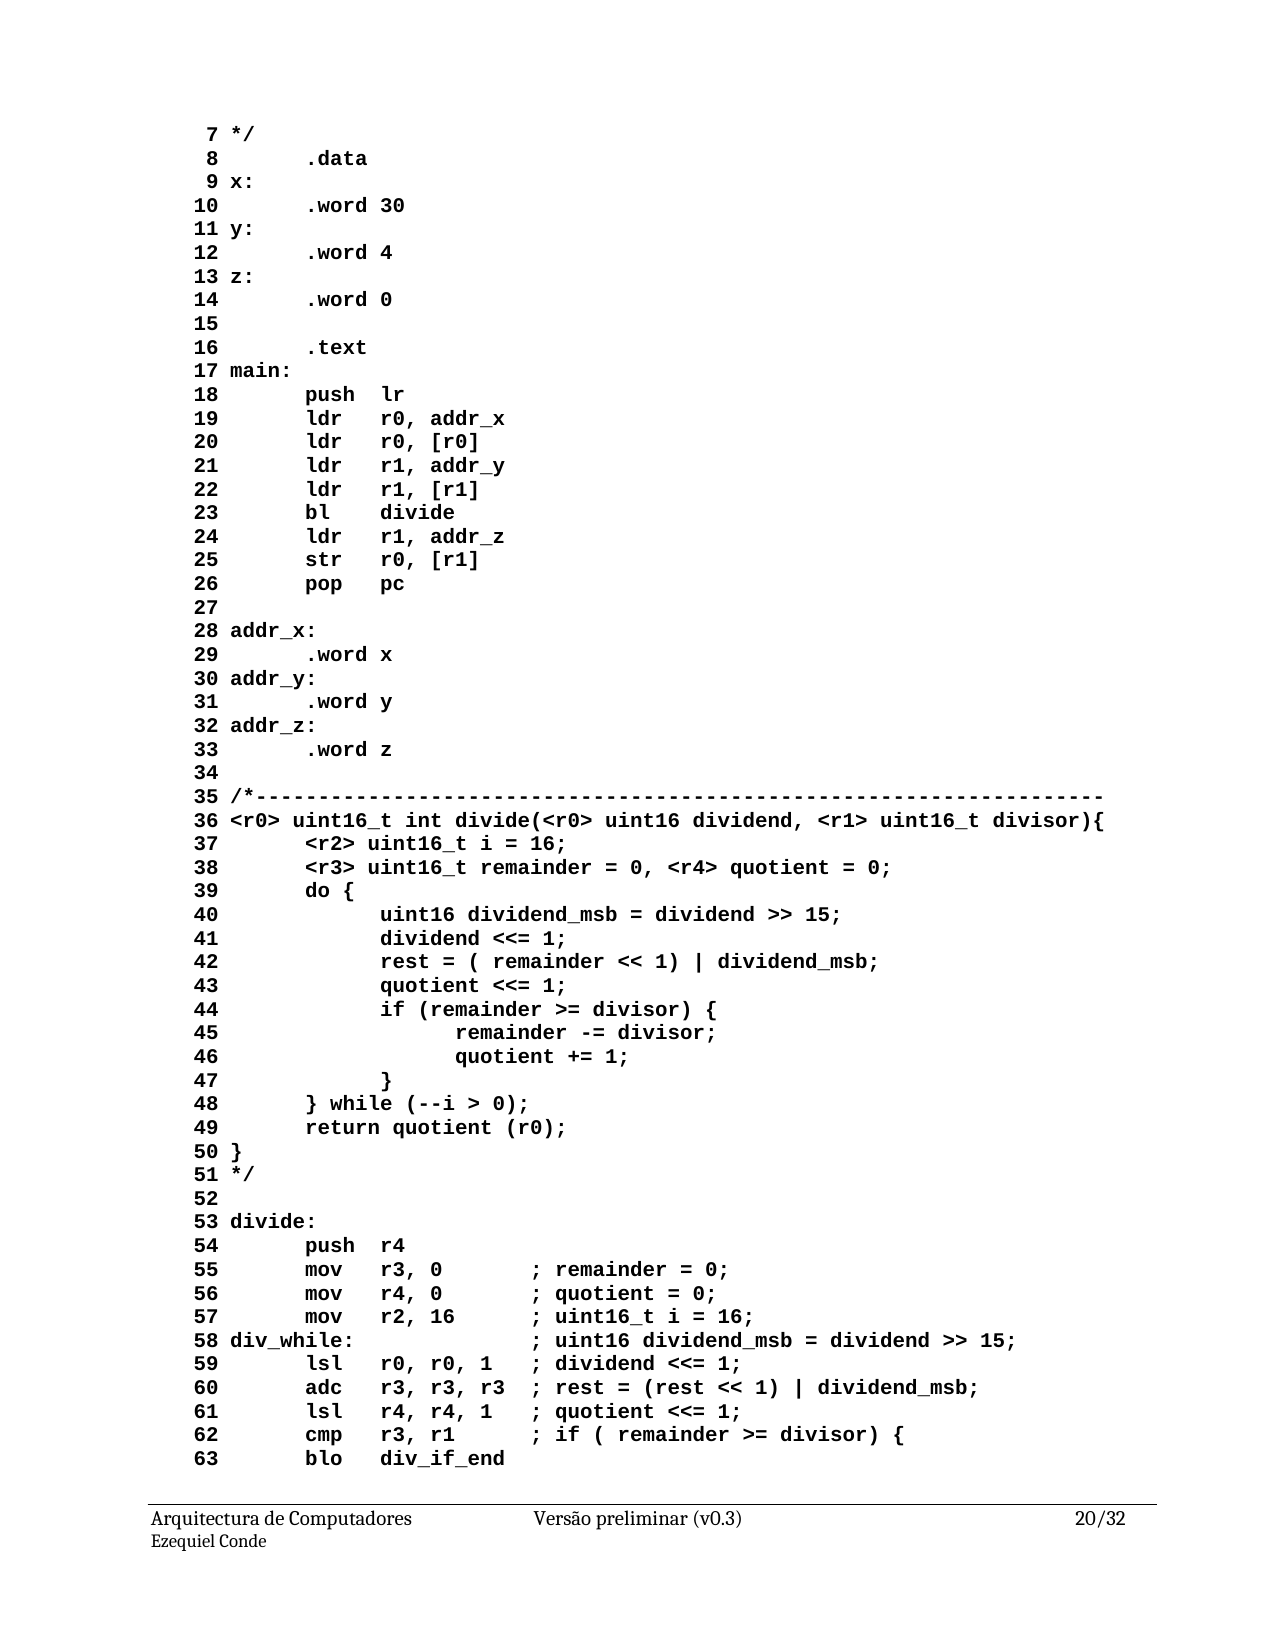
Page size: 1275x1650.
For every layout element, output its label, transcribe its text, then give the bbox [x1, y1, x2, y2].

table_header 7 8 9 10 11 12 13 14 15 16 17 18 19 20 21 22 23 24 25 26 27 28 29 30 31 32 33 34 35 36 37 38 39 40 41 42 43 44 45 46 47 48 49 50 51 52 53 54 55 56 57 58 59 60 61 62 63 [148, 118, 224, 1477]
table_header */ .data x: .word 30 y: .word 4 z: .word 0 .text main: push lr ldr r0, addr_x ldr r0, [r0] ldr r1, addr_y ldr r1, [r1] bl divide ldr r1, addr_z str r0, [r1] pop pc addr_x: .word x addr_y: .word y addr_z: .word z /*-------------------------------------------------------------------- <r0> uint16_t int divide(<r0> uint16 dividend, <r1> uint16_t divisor){ <r2> uint16_t i = 16; <r3> uint16_t remainder = 0, <r4> quotient = 0; do { uint16 dividend_msb = dividend >> 15; dividend <<= 1; rest = ( remainder << 1) | dividend_msb; quotient <<= 1; if (remainder >= divisor) { remainder -= divisor; quotient += 1; } } while (--i > 0); return quotient (r0); } */ divide: push r4 mov r3, 0 ; remainder = 0; mov r4, 0 ; quotient = 0; mov r2, 16 ; uint16_t i = 16; div_while: ; uint16 dividend_msb = dividend >> 15; lsl r0, r0, 1 ; dividend <<= 1; adc r3, r3, r3 ; rest = (rest << 1) | dividend_msb; lsl r4, r4, 1 ; quotient <<= 1; cmp r3, r1 ; if ( remainder >= divisor) { blo div_if_end [224, 118, 1123, 1477]
